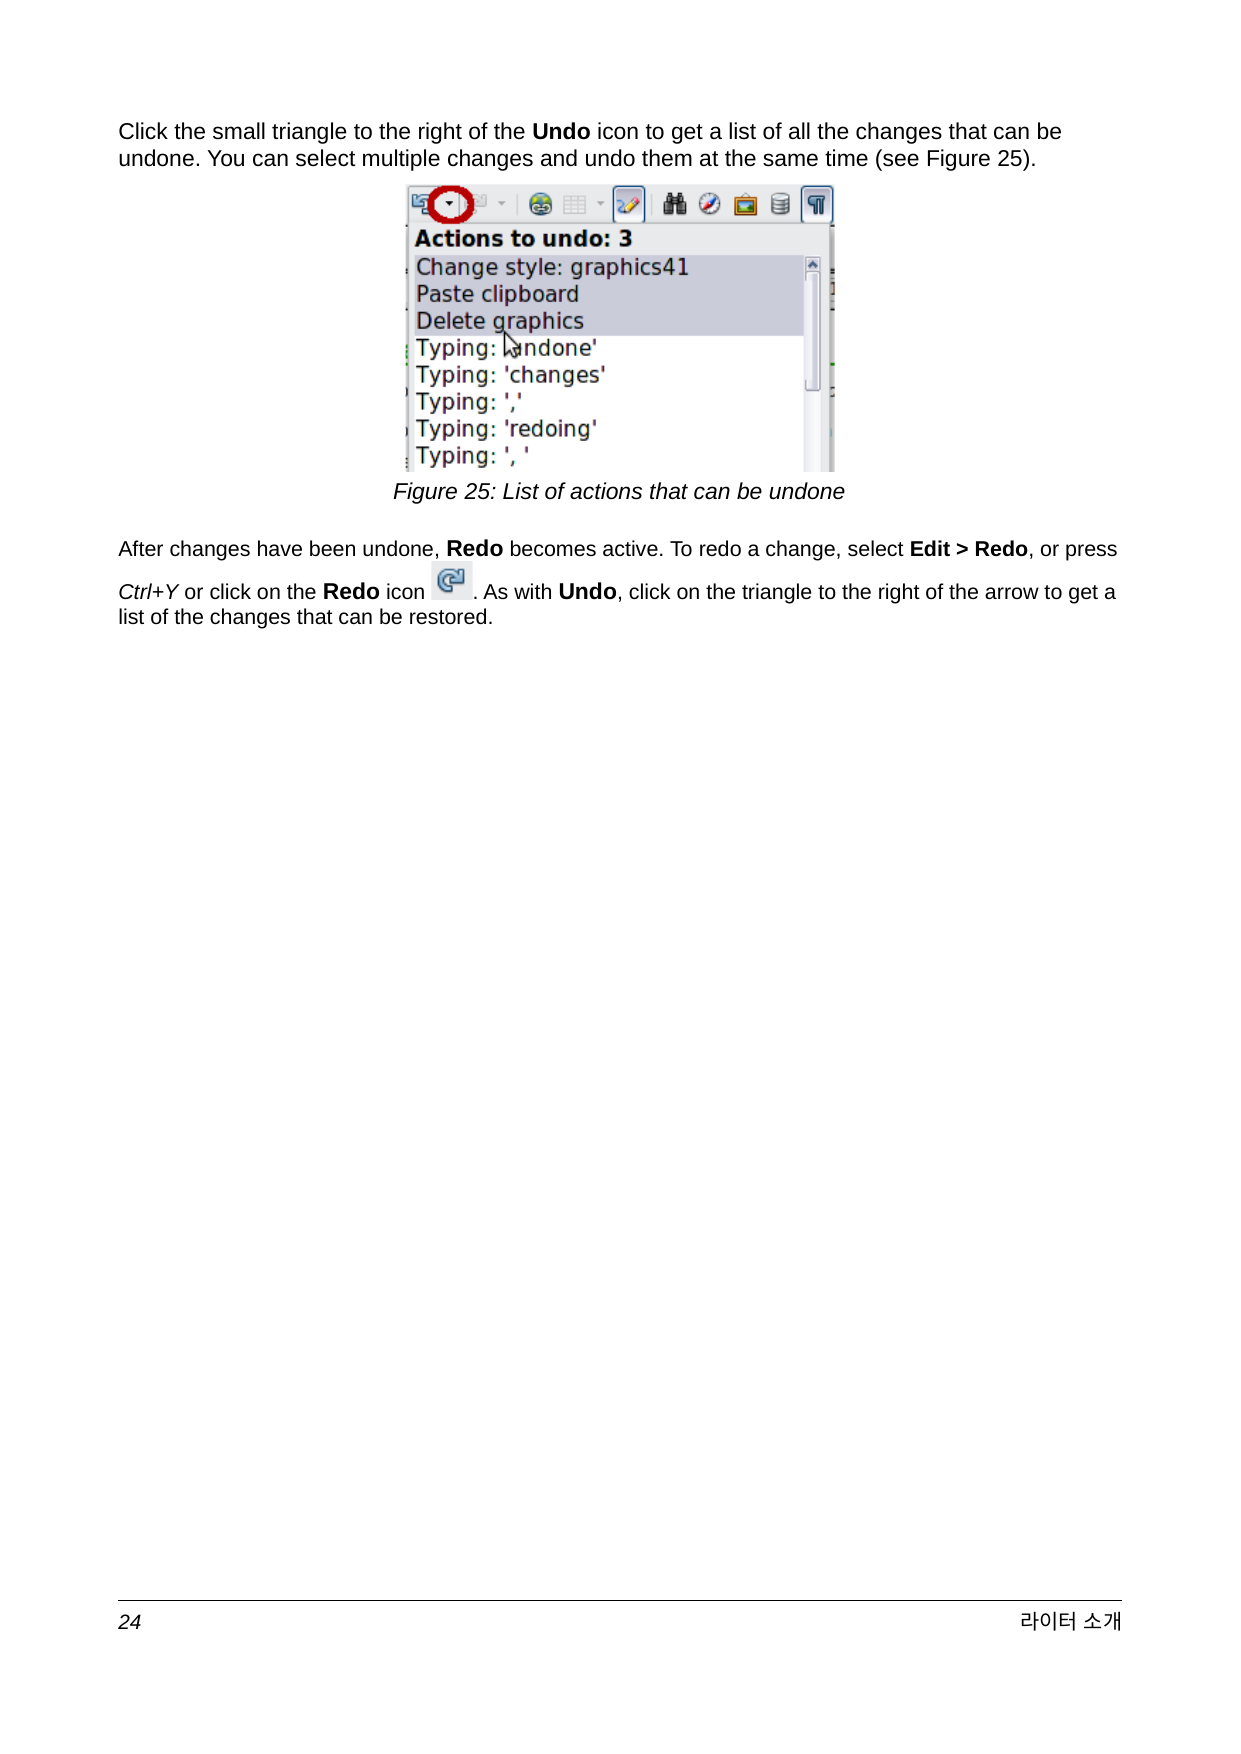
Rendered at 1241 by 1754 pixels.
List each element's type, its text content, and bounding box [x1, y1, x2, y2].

picture [431, 561, 473, 600]
text Figure 25: List of actions that can be undone [390, 478, 850, 504]
text After changes have been undone, Redo becomes active. To redo a change, select Edit > Redo, or press Ctrl+Y or click on the Redo icon . As with Undo, click on the triangle to the right of the arrow to get a list of the changes that can be restored. [118, 535, 1122, 629]
picture [405, 183, 835, 472]
text Click the small triangle to the right of the Undo icon to get a list of all the changes that can be undone. You can select multiple changes and undo them at the same time (see Figure 25). [118, 118, 1122, 171]
